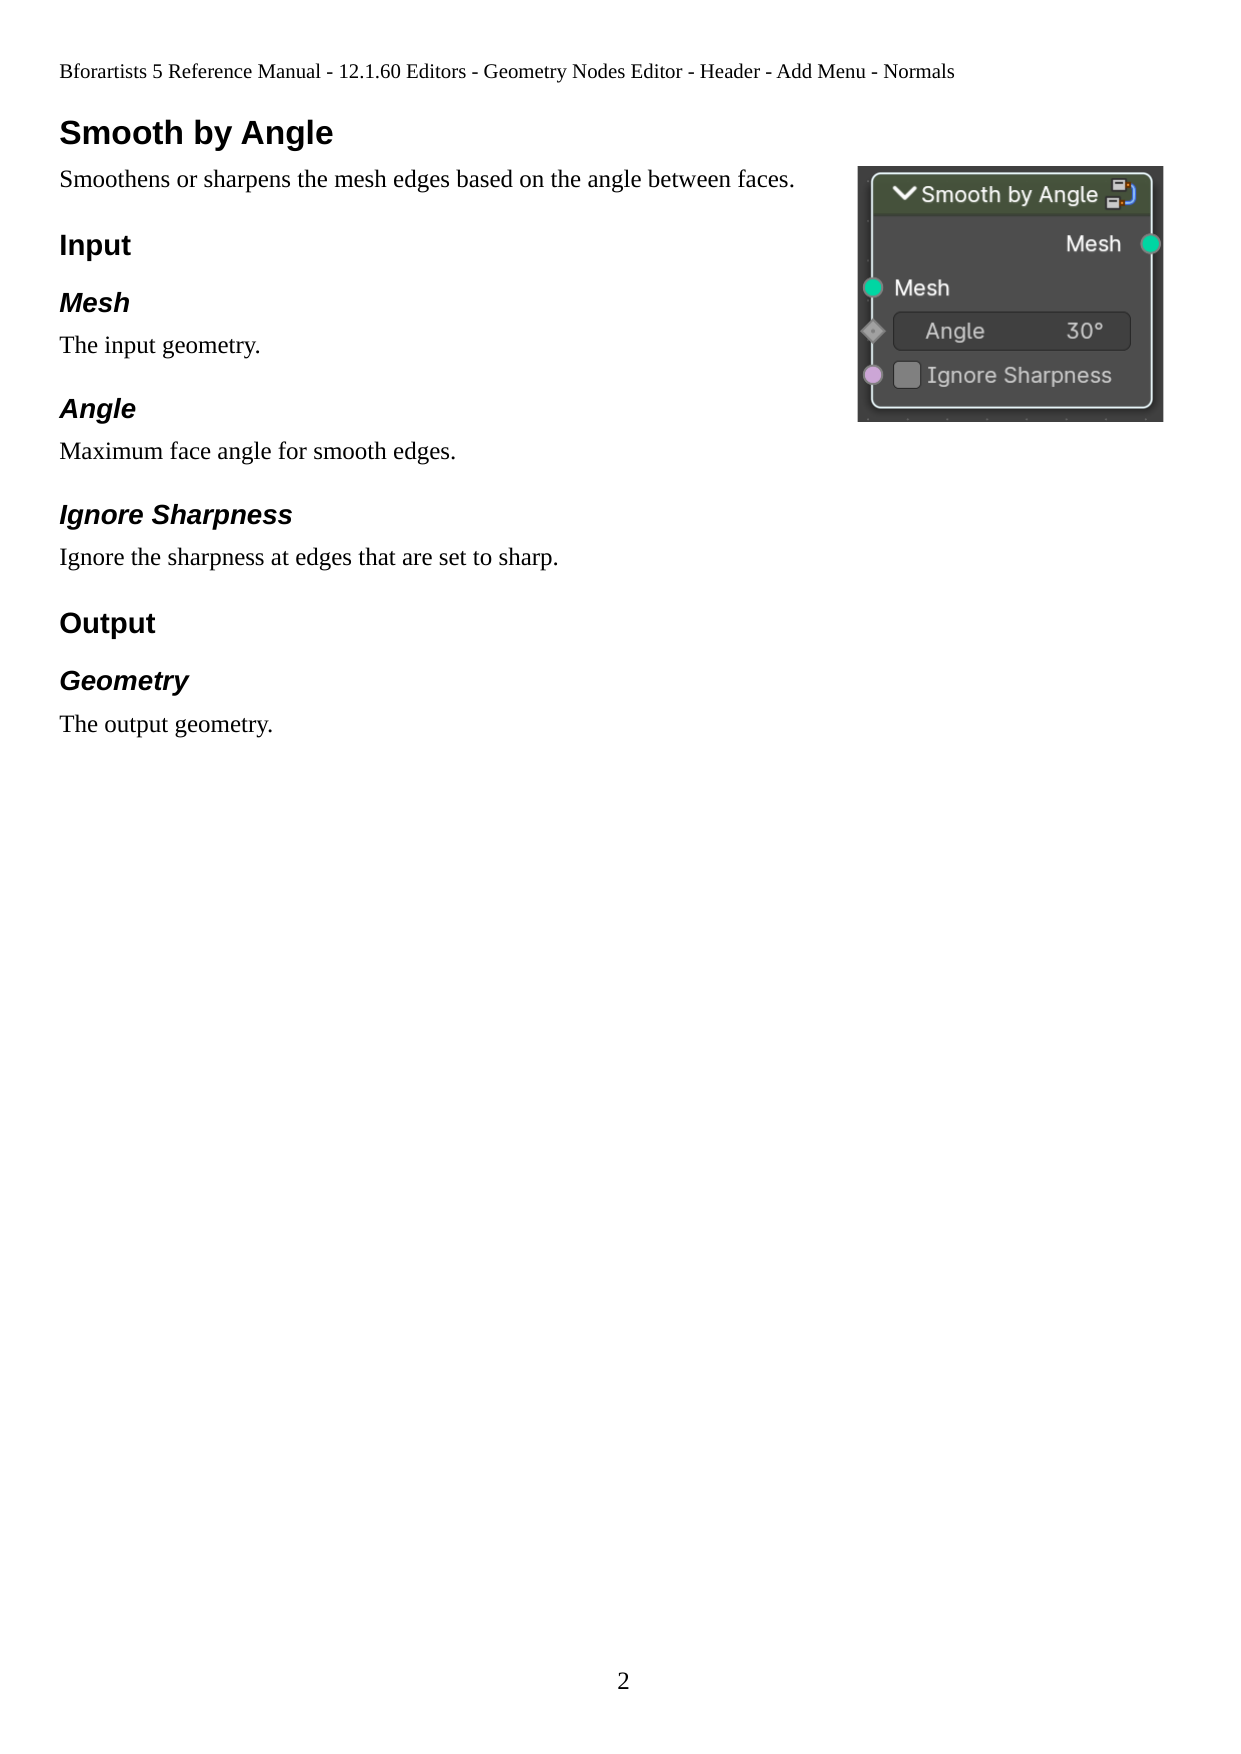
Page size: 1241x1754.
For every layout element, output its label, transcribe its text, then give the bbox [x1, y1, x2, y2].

subtitle Geometry [59, 665, 1181, 697]
subtitle Ignore Sharpness [59, 498, 1181, 530]
text Ignore the sharpness at edges that are set to sharp. [59, 542, 1181, 571]
text [1164, 331, 1181, 359]
text The input geometry. [59, 331, 857, 359]
subtitle [1164, 227, 1181, 261]
subtitle Input [59, 227, 857, 261]
subtitle Output [59, 606, 1181, 640]
picture [857, 166, 1164, 422]
subtitle Angle [59, 392, 1181, 424]
subtitle Smooth by Angle [59, 113, 1181, 151]
subtitle Mesh [59, 286, 857, 318]
text The output geometry. [59, 709, 1181, 738]
text Maximum face angle for smooth edges. [59, 436, 1181, 465]
subtitle [1164, 286, 1181, 318]
text Smoothens or sharpens the mesh edges based on the angle between faces. [59, 164, 1181, 192]
